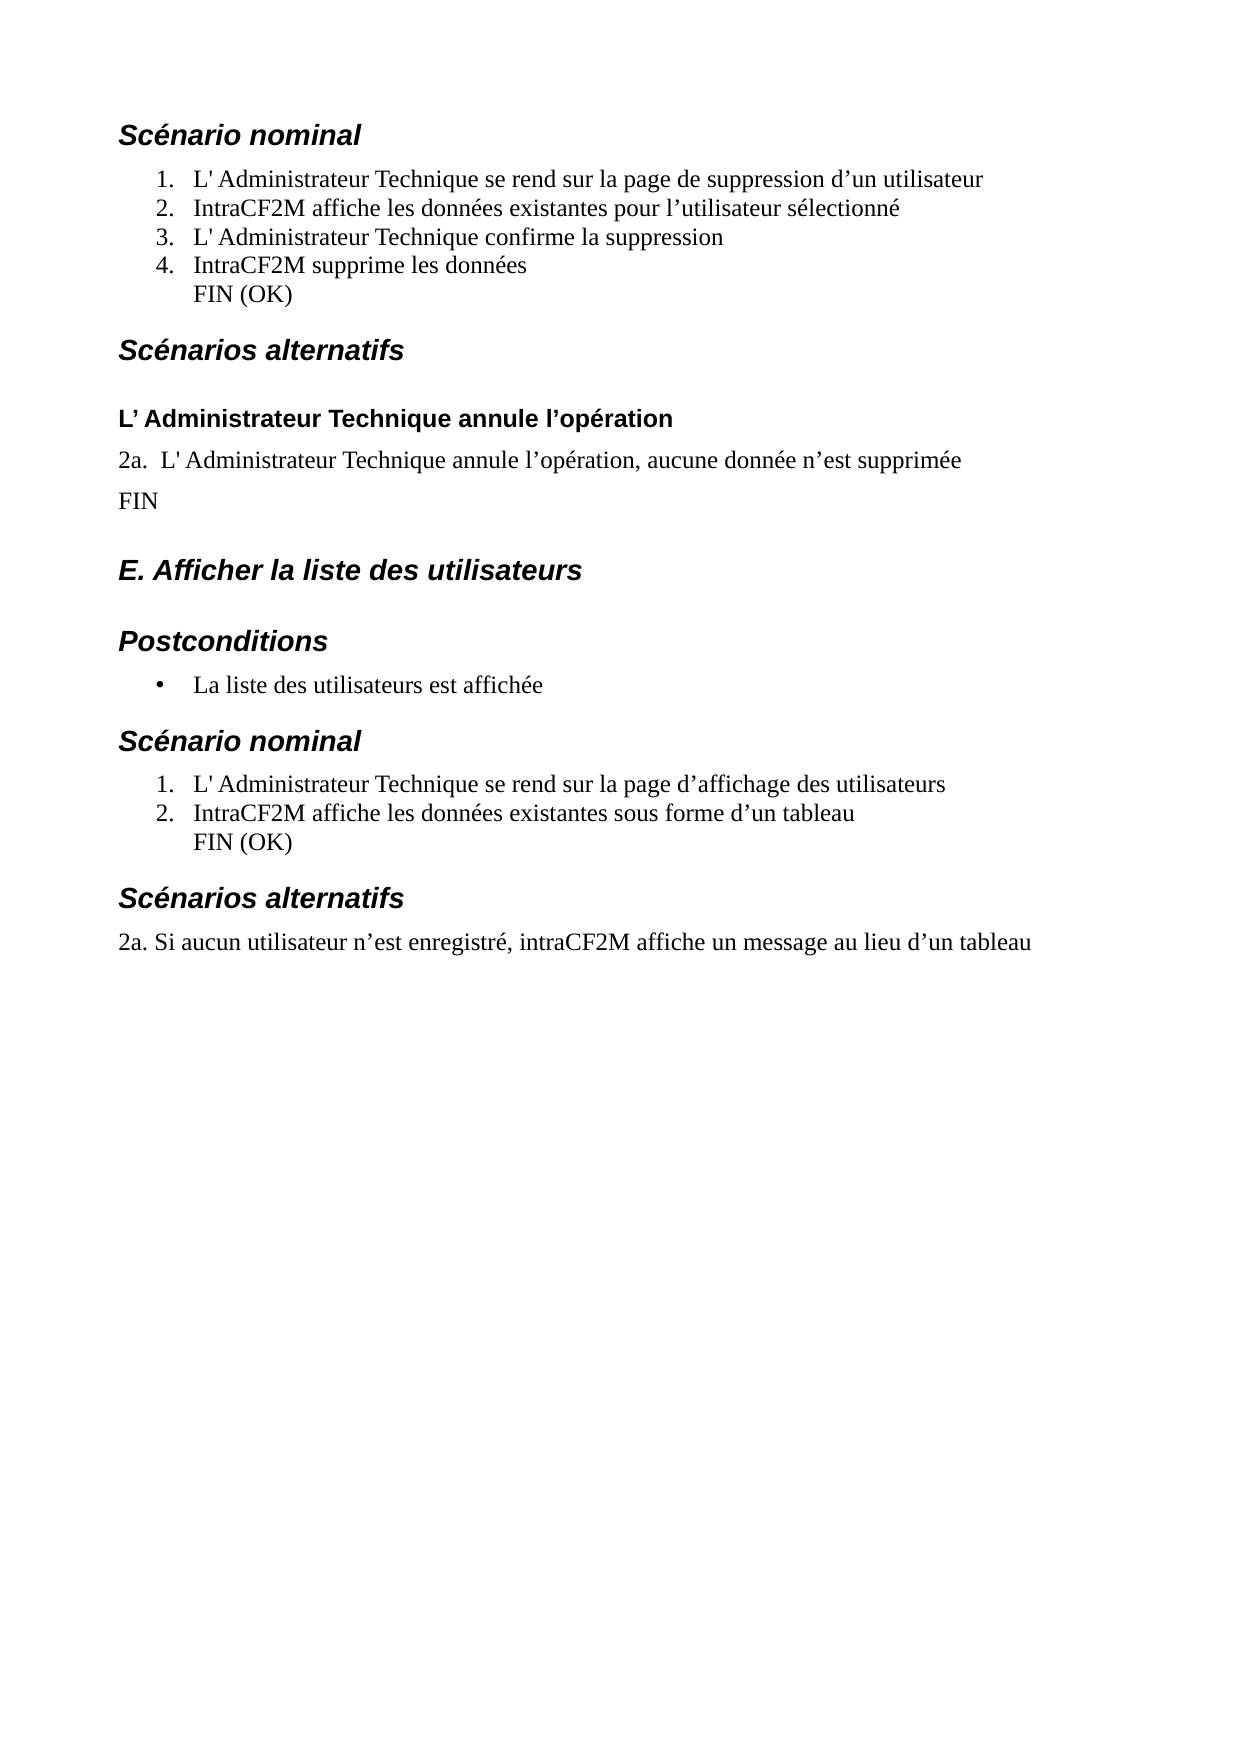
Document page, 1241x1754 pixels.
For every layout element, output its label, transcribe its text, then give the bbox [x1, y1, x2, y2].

subtitle E. Afficher la liste des utilisateurs [118, 553, 1122, 586]
list IntraCF2M affiche les données existantes pour l’utilisateur sélectionné [156, 193, 1122, 222]
subtitle L’ Administrateur Technique annule l’opération [118, 404, 1122, 433]
list IntraCF2M supprime les données [156, 250, 1122, 279]
subtitle Postconditions [118, 624, 1122, 657]
list L' Administrateur Technique se rend sur la page d’affichage des utilisateurs [156, 769, 1122, 798]
subtitle Scénario nominal [118, 723, 1122, 757]
list L' Administrateur Technique confirme la suppression [156, 222, 1122, 250]
list La liste des utilisateurs est affichée [156, 670, 1122, 698]
subtitle Scénario nominal [118, 118, 1122, 152]
subtitle Scénarios alternatifs [118, 333, 1122, 366]
list IntraCF2M affiche les données existantes sous forme d’un tableau [156, 798, 1122, 827]
list L' Administrateur Technique se rend sur la page de suppression d’un utilisateur [156, 164, 1122, 193]
text 2a. Si aucun utilisateur n’est enregistré, intraCF2M affiche un message au lieu d’un tableau [118, 927, 1122, 956]
text 2a. L' Administrateur Technique annule l’opération, aucune donnée n’est supprimée [118, 445, 1122, 474]
list FIN (OK) [156, 279, 1122, 308]
text FIN [118, 486, 1122, 515]
list FIN (OK) [156, 827, 1122, 856]
subtitle Scénarios alternatifs [118, 881, 1122, 914]
